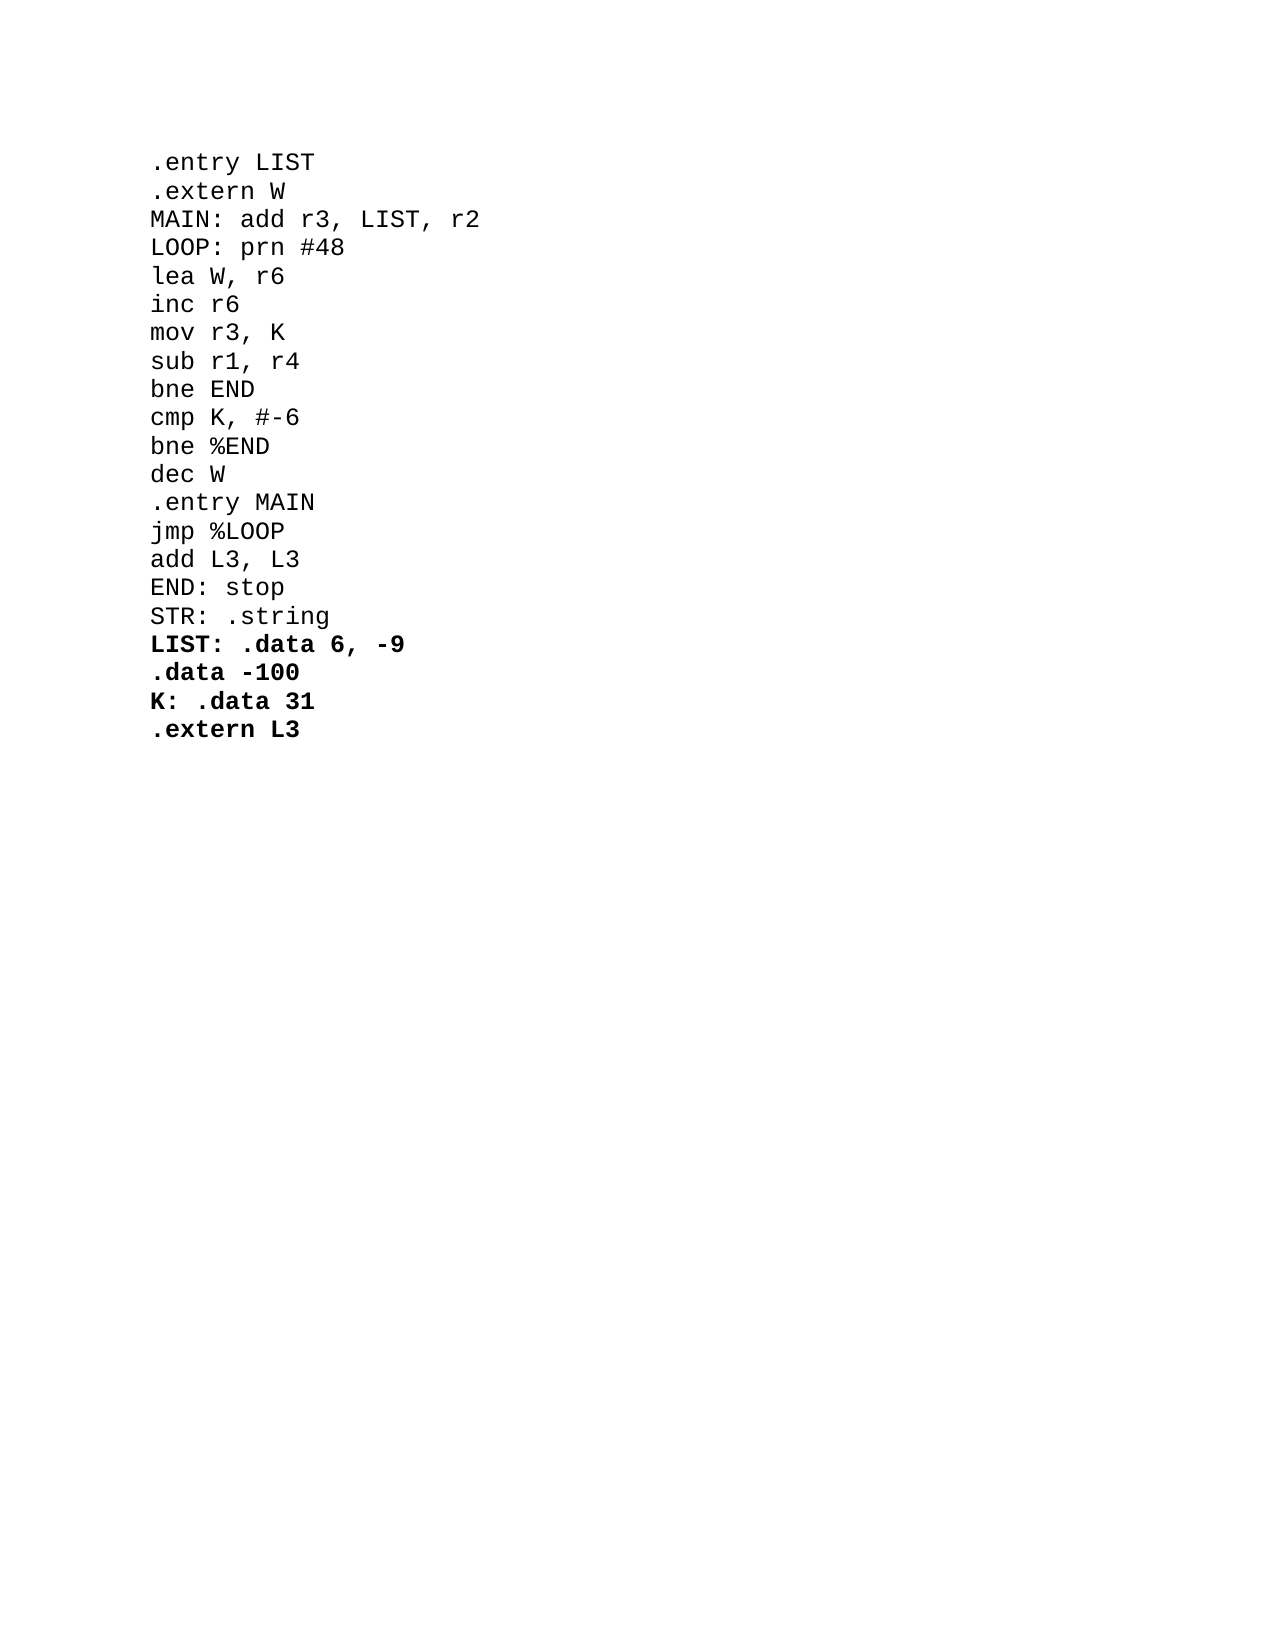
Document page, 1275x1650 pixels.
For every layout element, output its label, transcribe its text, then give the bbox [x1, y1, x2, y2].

text dec W [150, 462, 1125, 490]
text jmp %LOOP [150, 518, 1125, 547]
text END: stop [150, 575, 1125, 603]
text LIST: .data 6, -9 [150, 632, 1125, 660]
text .extern L3 [150, 717, 1125, 745]
text lea W, r6 [150, 263, 1125, 292]
text LOOP: prn #48 [150, 235, 1125, 263]
text MAIN: add r3, LIST, r2 [150, 207, 1125, 235]
text mov r3, K [150, 320, 1125, 348]
text sub r1, r4 [150, 348, 1125, 377]
text K: .data 31 [150, 688, 1125, 717]
text inc r6 [150, 292, 1125, 320]
text add L3, L3 [150, 547, 1125, 575]
text .entry LIST [150, 150, 1125, 178]
text .extern W [150, 178, 1125, 207]
text cmp K, #-6 [150, 405, 1125, 433]
text .data -100 [150, 660, 1125, 688]
text STR: .string [150, 603, 1125, 632]
text bne END [150, 377, 1125, 405]
text bne %END [150, 433, 1125, 462]
text .entry MAIN [150, 490, 1125, 518]
